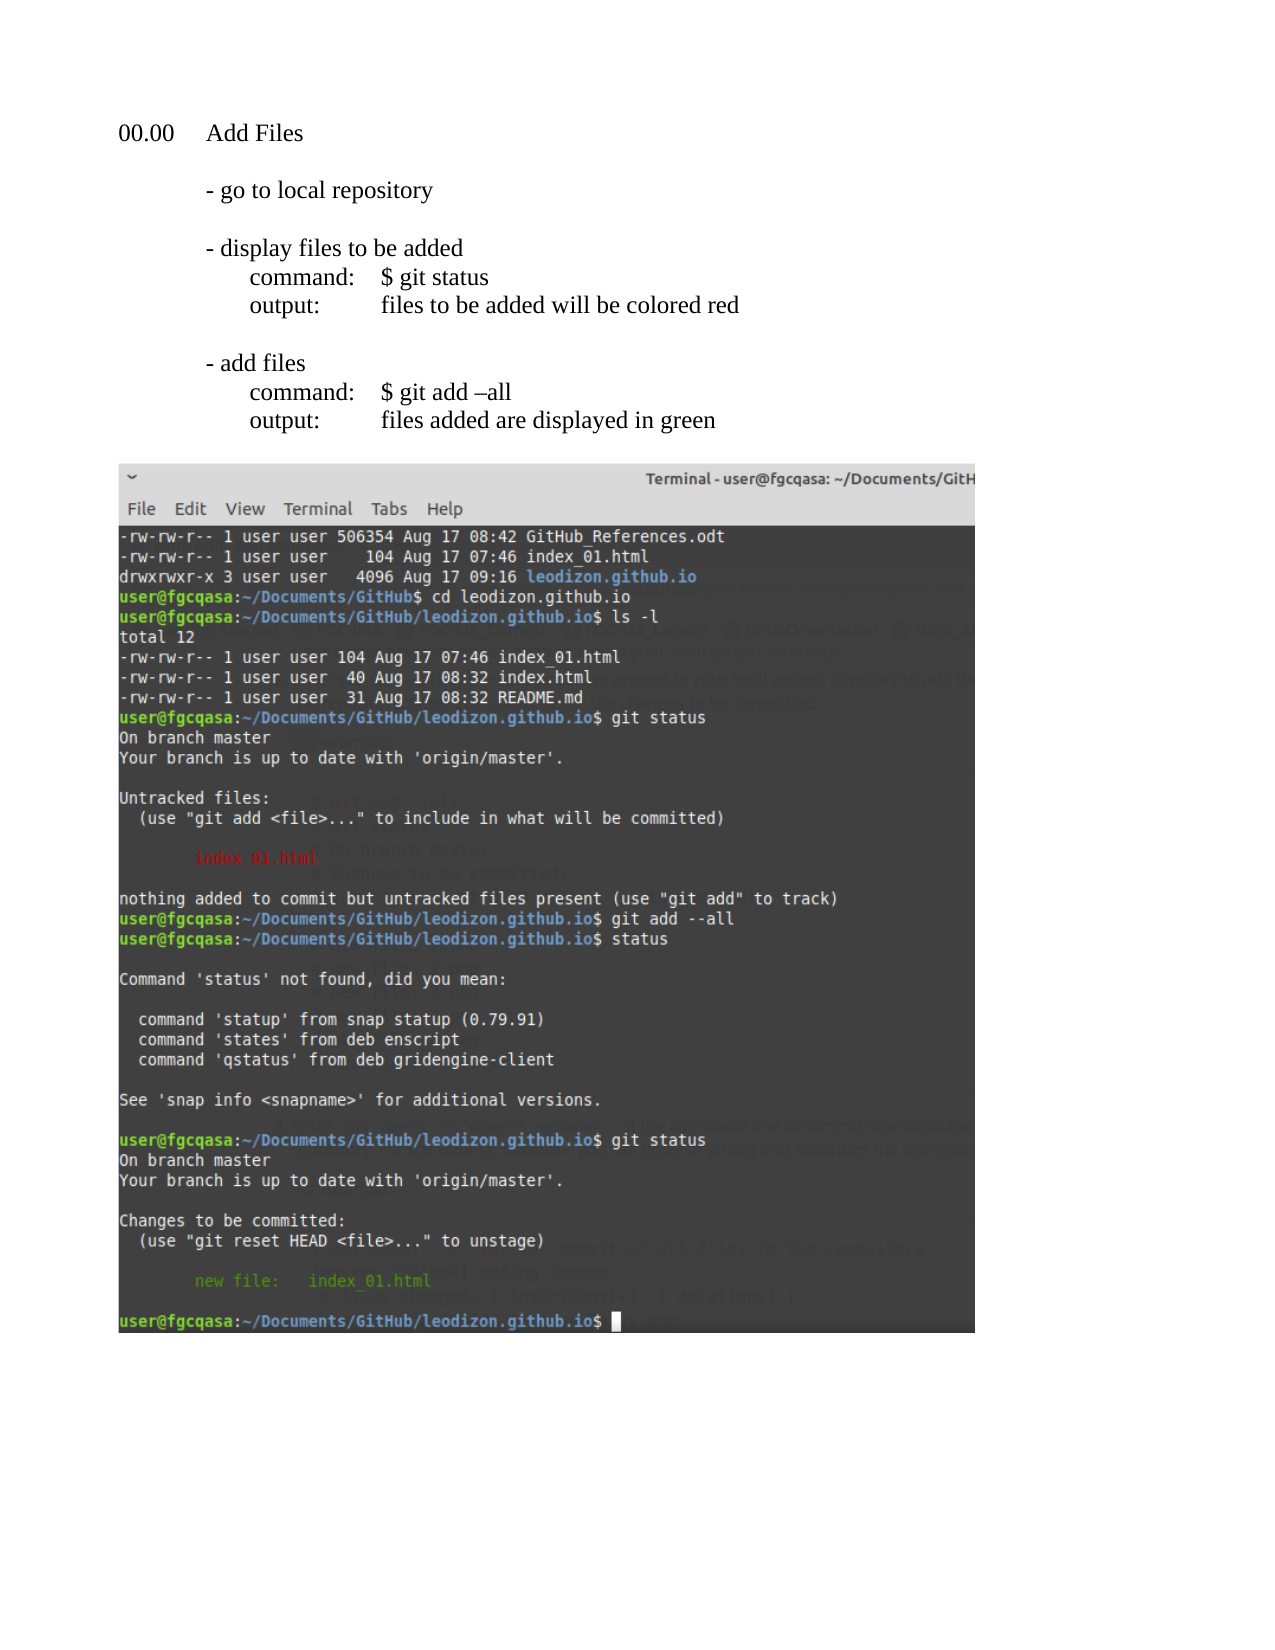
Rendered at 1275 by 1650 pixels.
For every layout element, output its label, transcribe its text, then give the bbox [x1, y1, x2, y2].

text - display files to be added [118, 233, 1206, 262]
text - add files [118, 348, 1206, 377]
text output: files to be added will be colored red [118, 291, 1206, 319]
text - go to local repository [118, 176, 1206, 204]
text 00.00 Add Files [118, 118, 1206, 147]
text command: $ git add –all [118, 377, 1206, 406]
text output: files added are displayed in green [118, 406, 1206, 434]
text command: $ git status [118, 262, 1206, 291]
